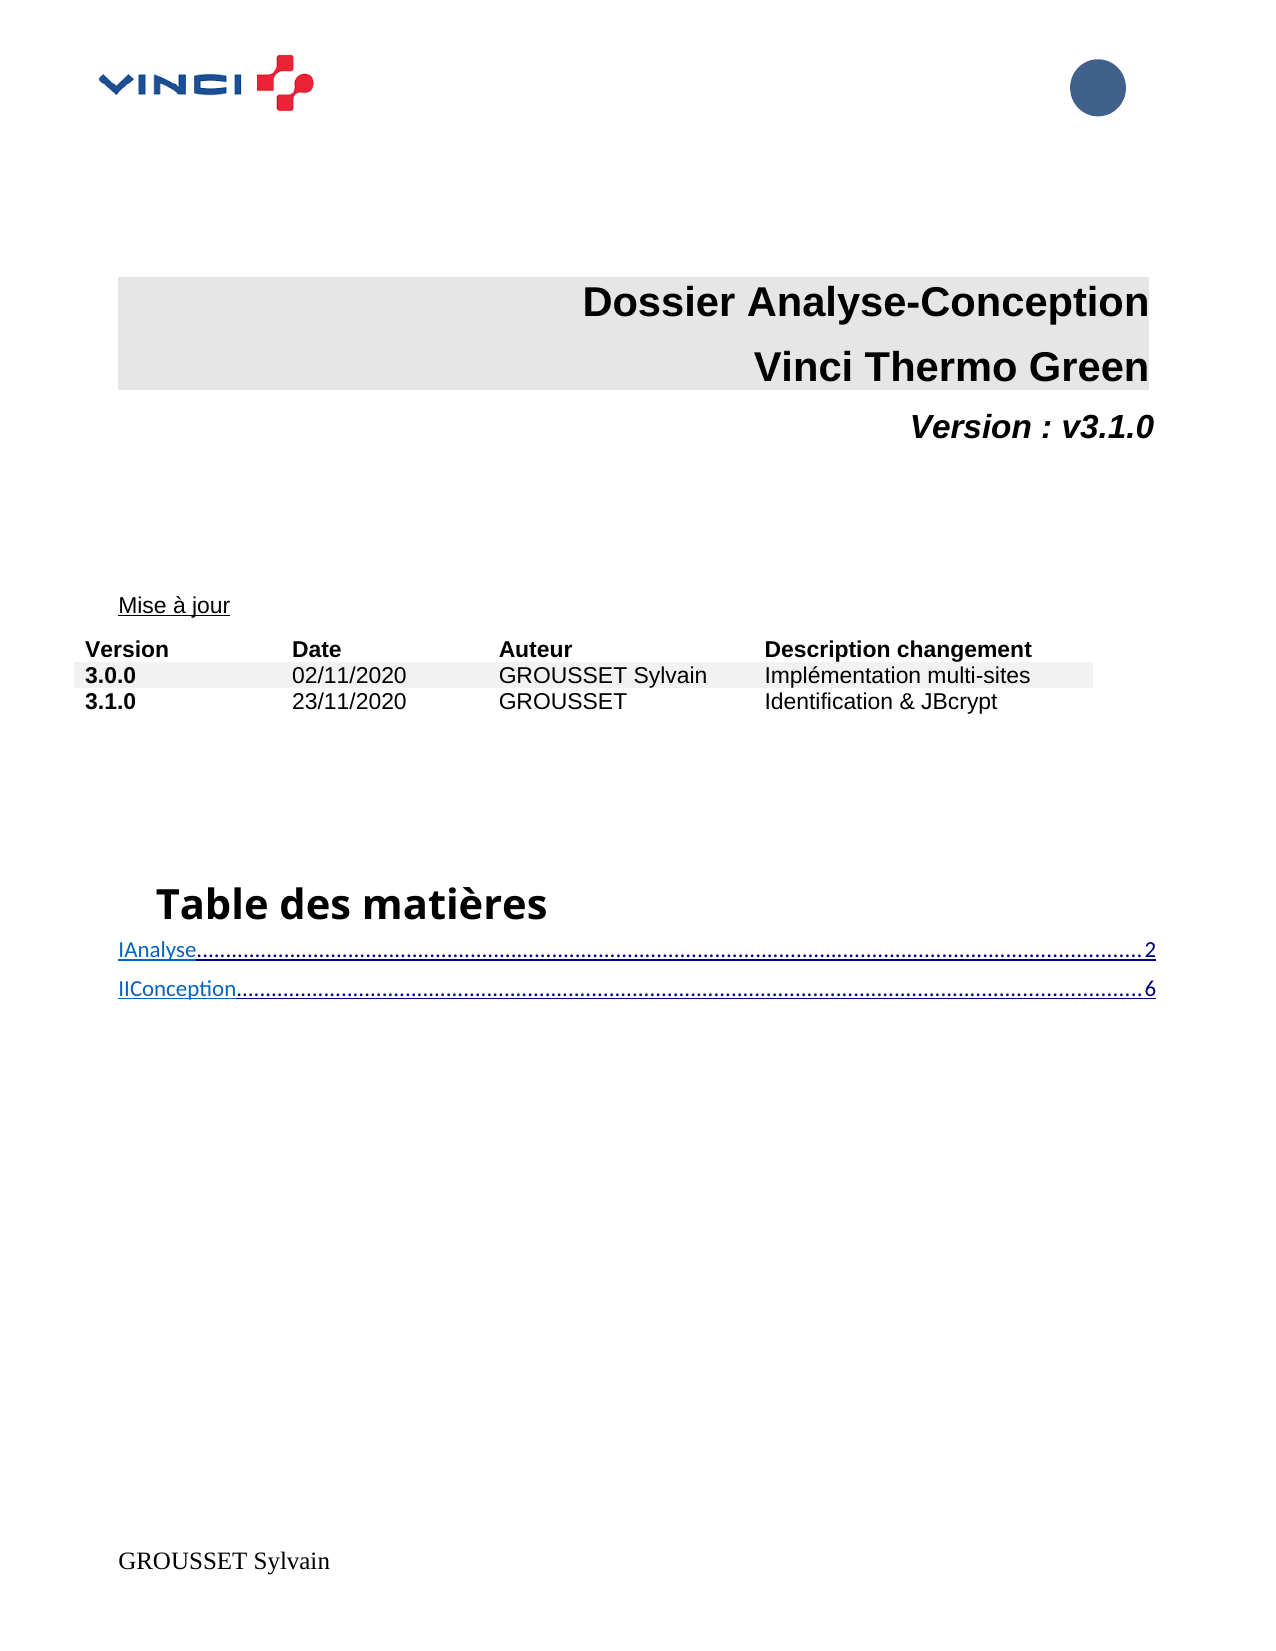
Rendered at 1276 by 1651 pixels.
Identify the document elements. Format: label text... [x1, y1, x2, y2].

text Version : v3.1.0 [118, 407, 1157, 446]
table_header Auteur [487, 636, 753, 662]
table_cell Implémentation multi-sites [753, 662, 1093, 688]
text II Conception 6 [118, 974, 1157, 1002]
table_cell Identification & JBcrypt [753, 688, 1093, 715]
table_header Description changement [753, 636, 1093, 662]
text Vinci Thermo Green [118, 342, 1149, 390]
table_cell 3.1.0 [74, 688, 281, 715]
text Mise à jour [118, 592, 1157, 619]
table_cell GROUSSET Sylvain [487, 662, 753, 688]
table_cell GROUSSET [487, 688, 753, 715]
table_cell 3.0.0 [74, 662, 281, 688]
table_header Date [281, 636, 487, 662]
table_cell 02/11/2020 [281, 662, 487, 688]
text Table des matières [156, 875, 1157, 932]
text Dossier Analyse-Conception [118, 277, 1149, 325]
table_header Version [74, 636, 281, 662]
table_cell 23/11/2020 [281, 688, 487, 715]
text I Analyse 2 [118, 935, 1157, 963]
